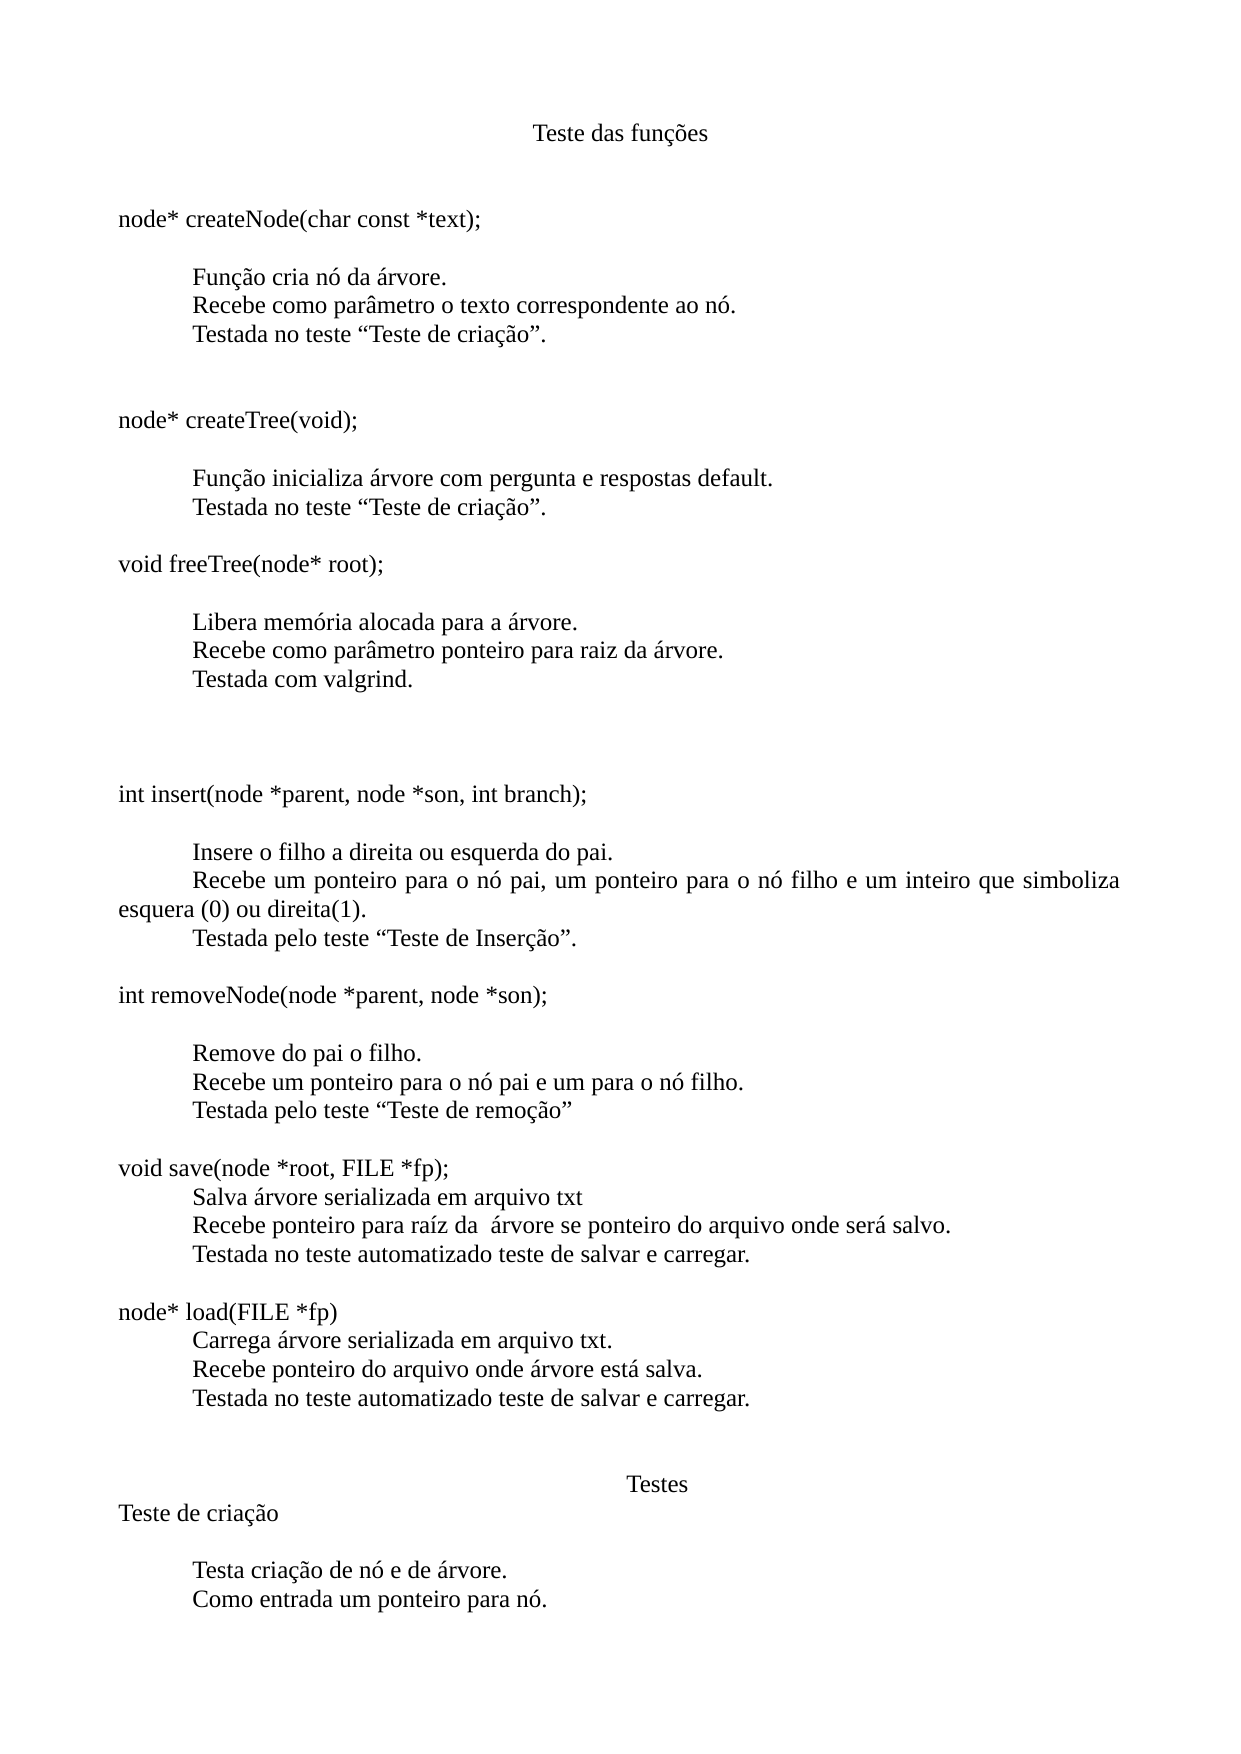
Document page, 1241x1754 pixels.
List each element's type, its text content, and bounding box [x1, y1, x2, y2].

text Testada no teste automatizado teste de salvar e carregar. [118, 1239, 1122, 1268]
text int removeNode(node *parent, node *son); [118, 981, 1122, 1009]
text node* load(FILE *fp) [118, 1297, 1122, 1326]
text Salva árvore serializada em arquivo txt [118, 1182, 1122, 1211]
text Testada no teste automatizado teste de salvar e carregar. [118, 1383, 1122, 1412]
text Carrega árvore serializada em arquivo txt. [118, 1326, 1122, 1354]
text Testa criação de nó e de árvore. [118, 1556, 1122, 1584]
text Testes [118, 1469, 1122, 1498]
text Teste das funções [118, 118, 1122, 147]
text node* createNode(char const *text); [118, 204, 1122, 233]
text void freeTree(node* root); [118, 549, 1122, 578]
text Libera memória alocada para a árvore. [118, 607, 1122, 636]
text Insere o filho a direita ou esquerda do pai. [118, 837, 1122, 866]
text Recebe um ponteiro para o nó pai e um para o nó filho. [118, 1067, 1122, 1096]
text Função inicializa árvore com pergunta e respostas default. [118, 463, 1122, 492]
text Recebe um ponteiro para o nó pai, um ponteiro para o nó filho e um inteiro que simboliza esquera (0) ou direita(1). [118, 866, 1122, 923]
text Testada no teste “Teste de criação”. [118, 492, 1122, 521]
text Como entrada um ponteiro para nó. [118, 1584, 1122, 1613]
text Recebe ponteiro do arquivo onde árvore está salva. [118, 1354, 1122, 1383]
text Testada no teste “Teste de criação”. [118, 319, 1122, 348]
text Função cria nó da árvore. [118, 262, 1122, 291]
text Recebe como parâmetro ponteiro para raiz da árvore. [118, 636, 1122, 664]
text Testada com valgrind. [118, 664, 1122, 693]
text Testada pelo teste “Teste de Inserção”. [118, 923, 1122, 952]
text void save(node *root, FILE *fp); [118, 1153, 1122, 1182]
text Teste de criação [118, 1498, 1122, 1527]
text Testada pelo teste “Teste de remoção” [118, 1096, 1122, 1124]
text int insert(node *parent, node *son, int branch); [118, 779, 1122, 808]
text Recebe ponteiro para raíz da árvore se ponteiro do arquivo onde será salvo. [118, 1211, 1122, 1239]
text node* createTree(void); [118, 406, 1122, 434]
text Remove do pai o filho. [118, 1038, 1122, 1067]
text Recebe como parâmetro o texto correspondente ao nó. [118, 291, 1122, 319]
